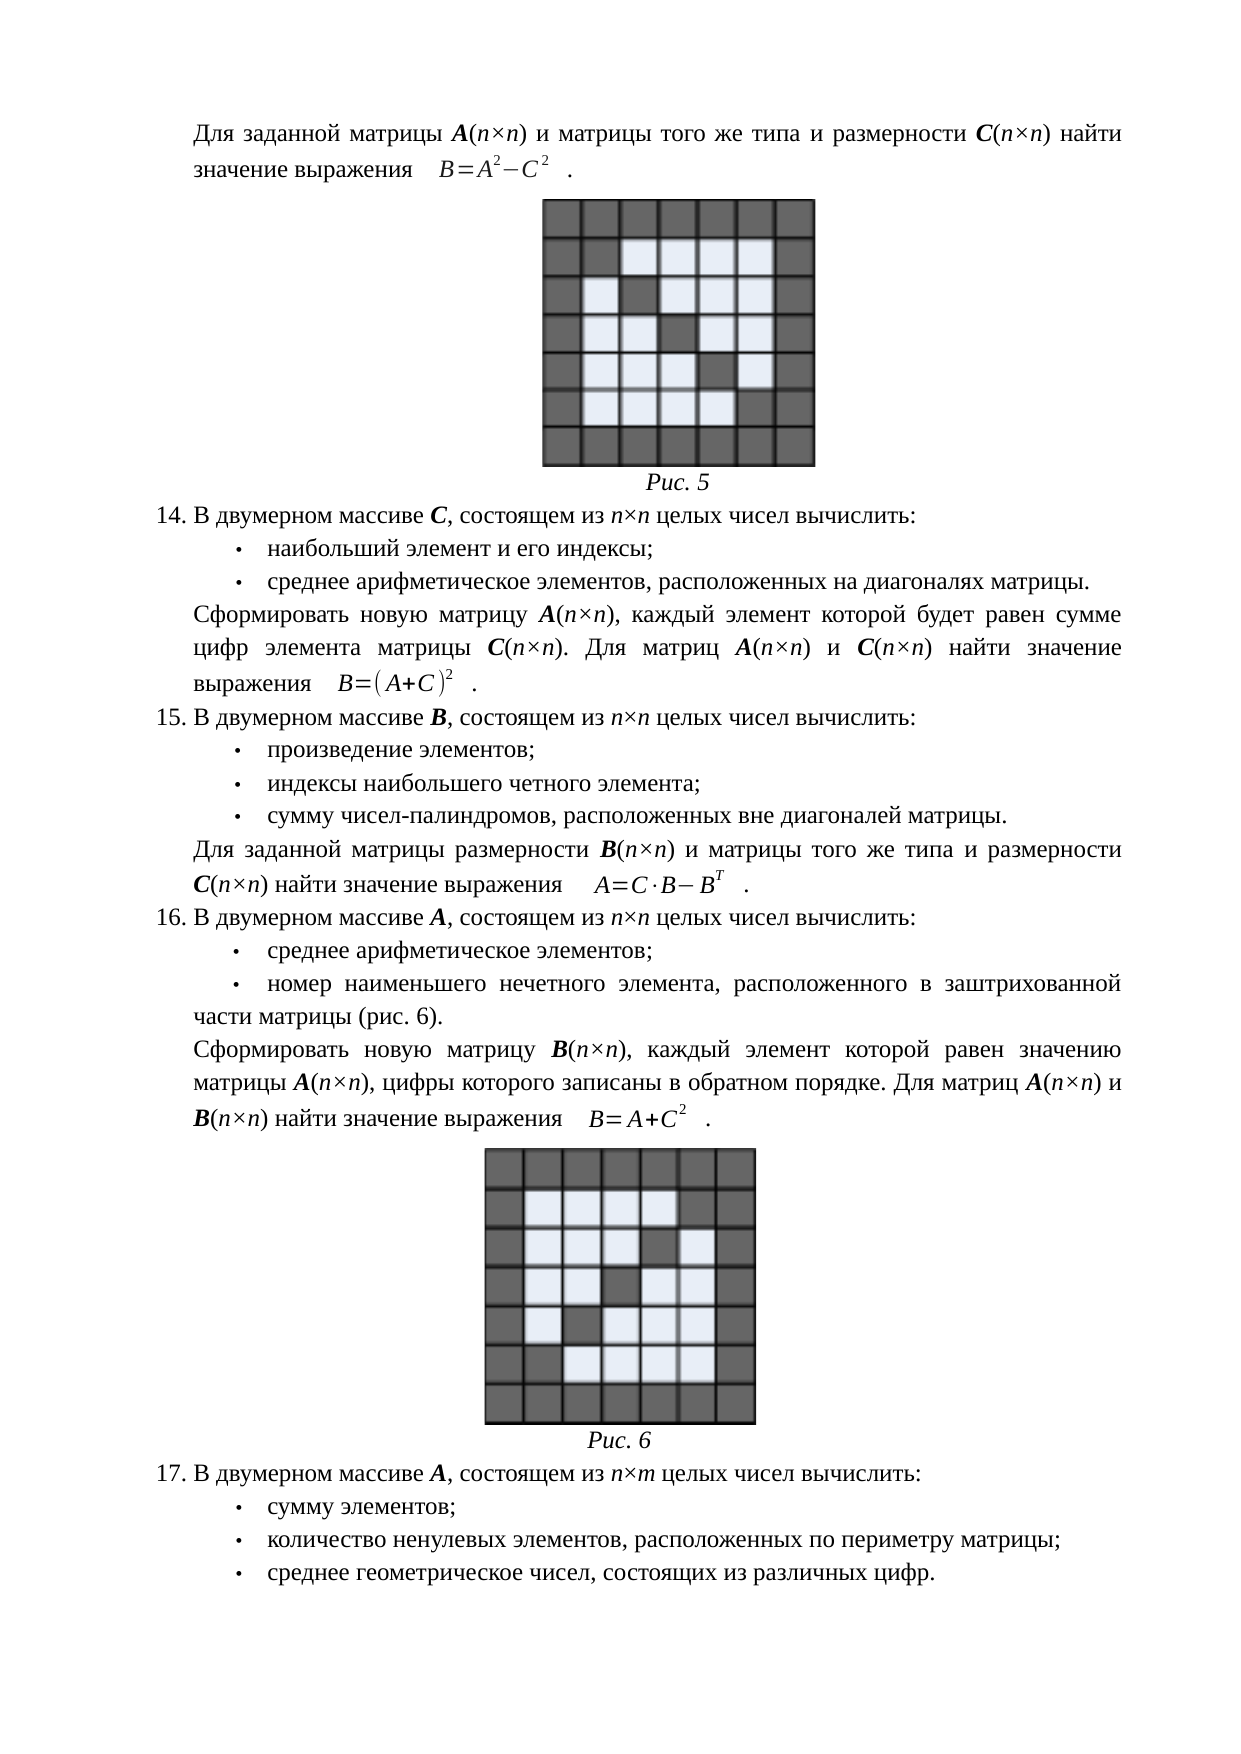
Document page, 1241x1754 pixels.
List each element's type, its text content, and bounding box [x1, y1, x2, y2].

picture [542, 199, 816, 467]
text Рис. 5 [542, 467, 815, 496]
list В двумерном массиве А, состоящем из n×m целых чисел вычислить: [156, 1458, 1122, 1487]
list Сформировать новую матрицу B(n×n), каждый элемент которой равен значению матрицы А(n×n), цифры которого записаны в обратном порядке. Для матриц А(n×n) и B(n×n) найти значение выражения . [156, 1034, 1122, 1132]
text Рис. 6 [484, 1425, 756, 1454]
list количество ненулевых элементов, расположенных по периметру матрицы; [193, 1524, 1122, 1553]
list Сформировать новую матрицу А(n×n), каждый элемент которой будет равен сумме цифр элемента матрицы С(n×n). Для матриц А(n×n) и С(n×n) найти значение выражения . [156, 599, 1122, 697]
list индексы наибольшего четного элемента; [193, 768, 1122, 796]
list Для заданной матрицы А(n×n) и матрицы того же типа и размерности С(n×n) найти значение выражения . [193, 118, 1122, 182]
list сумму элементов; [193, 1491, 1122, 1520]
list В двумерном массиве B, состоящем из n×n целых чисел вычислить: [156, 702, 1122, 730]
picture [484, 1148, 757, 1425]
list среднее арифметическое элементов, расположенных на диагоналях матрицы. [193, 566, 1122, 595]
list номер наименьшего нечетного элемента, расположенного в заштрихованной части матрицы (рис. 6). [193, 968, 1122, 1030]
list Для заданной матрицы размерности B(n×n) и матрицы того же типа и размерности С(n×n) найти значение выражения . [156, 834, 1122, 898]
list наибольший элемент и его индексы; [193, 533, 1122, 562]
list произведение элементов; [193, 734, 1122, 763]
list В двумерном массиве С, состоящем из n×n целых чисел вычислить: [156, 500, 1122, 529]
list среднее геометрическое чисел, состоящих из различных цифр. [193, 1557, 1122, 1586]
list сумму чисел-палиндромов, расположенных вне диагоналей матрицы. [193, 801, 1122, 829]
list В двумерном массиве A, состоящем из n×n целых чисел вычислить: [156, 902, 1122, 931]
list среднее арифметическое элементов; [193, 935, 1122, 964]
